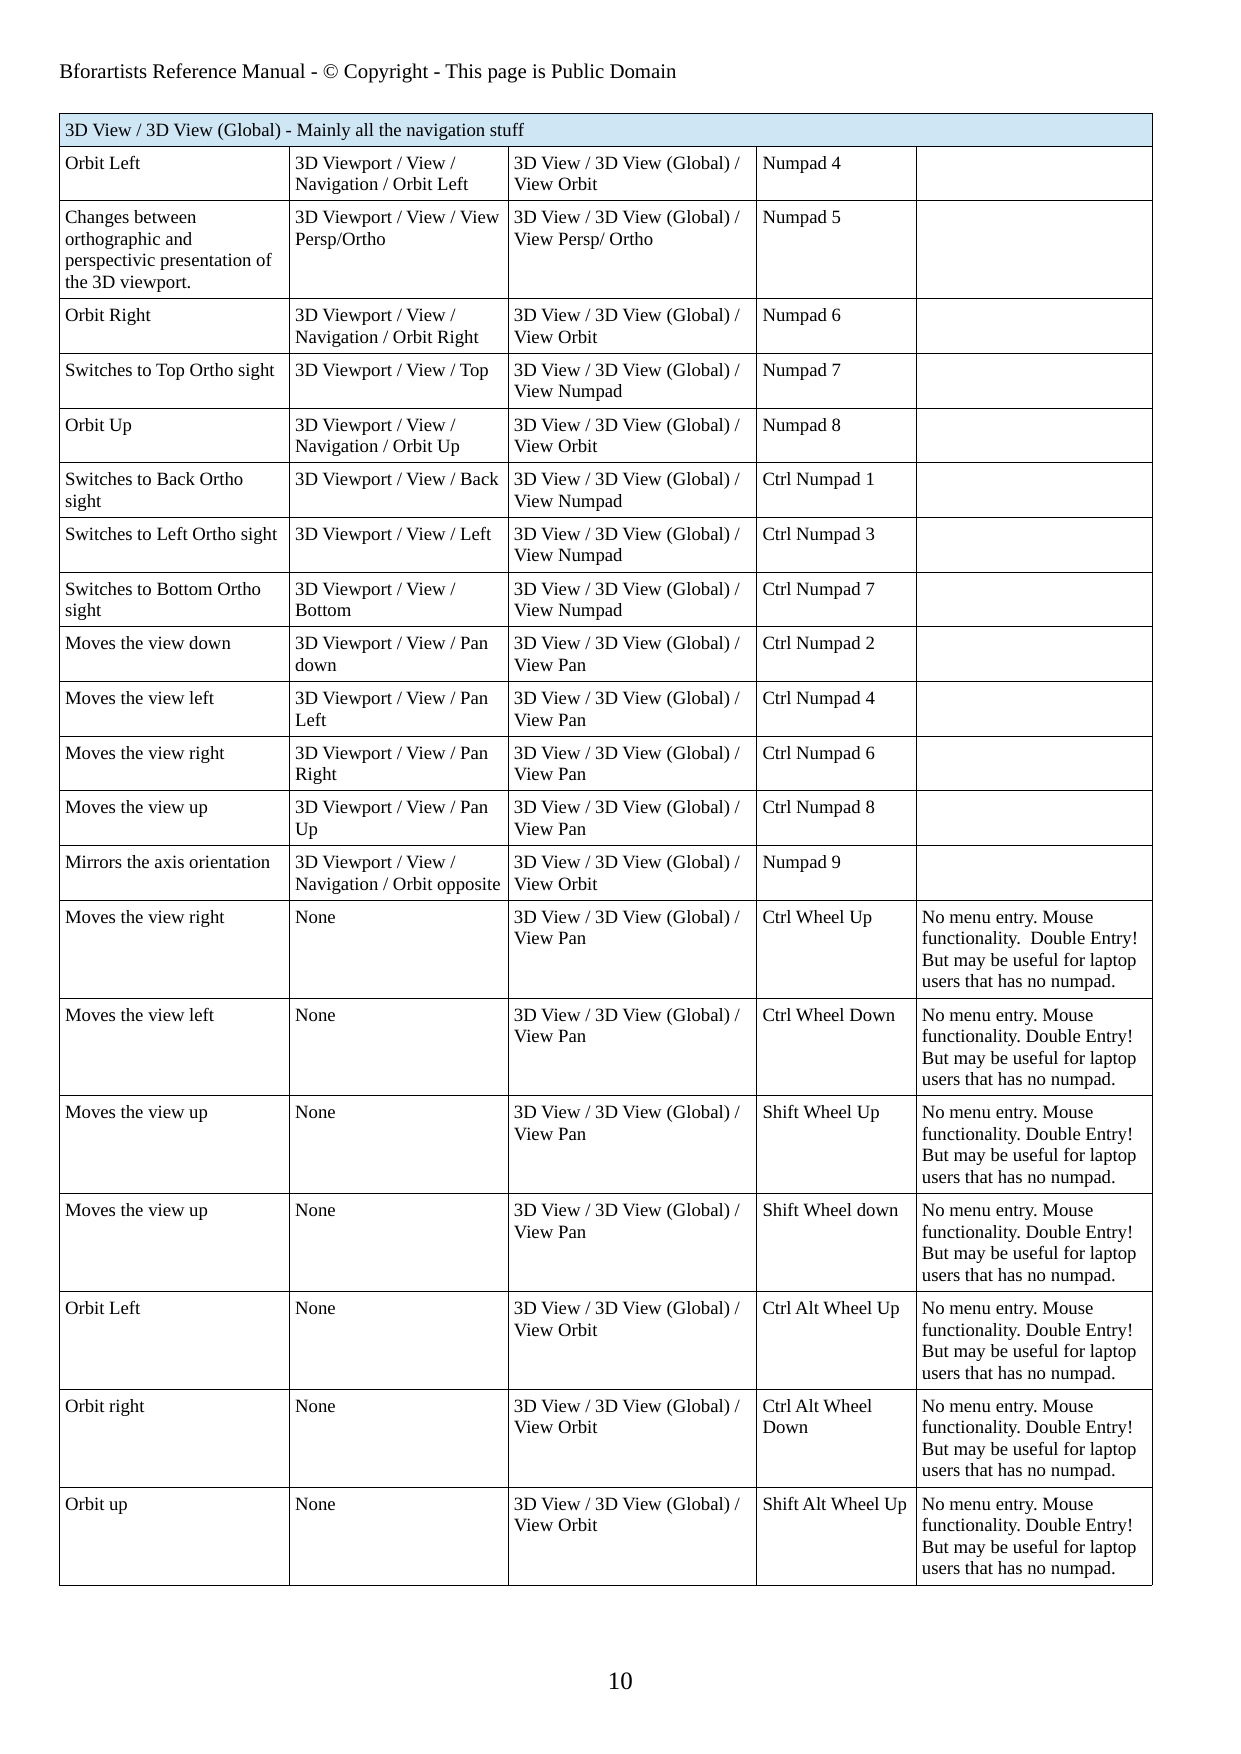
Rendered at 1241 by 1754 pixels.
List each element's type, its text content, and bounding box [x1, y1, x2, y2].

table_cell [917, 627, 1152, 681]
table_cell 3D Viewport / View / Pan Left [290, 682, 508, 736]
table_cell Ctrl Numpad 2 [757, 627, 916, 681]
table_cell [917, 409, 1152, 462]
table_cell 3D Viewport / View / Navigation / Orbit Left [290, 147, 508, 200]
table_cell None [290, 999, 508, 1095]
table_cell Orbit right [60, 1390, 289, 1487]
table_cell 3D Viewport / View / View Persp/Ortho [290, 201, 508, 298]
table_cell Switches to Left Ortho sight [60, 518, 289, 572]
table_cell Ctrl Numpad 6 [757, 737, 916, 790]
table_cell 3D Viewport / View / Navigation / Orbit opposite [290, 846, 508, 900]
table_cell No menu entry. Mouse functionality. Double Entry! But may be useful for laptop users that has no numpad. [917, 1390, 1152, 1487]
table_cell 3D View / 3D View (Global) / View Pan [509, 737, 756, 790]
table_cell [917, 791, 1152, 845]
table_cell None [290, 1390, 508, 1487]
table_cell Ctrl Alt Wheel Up [757, 1292, 916, 1389]
table_cell 3D View / 3D View (Global) / View Pan [509, 901, 756, 998]
table_cell Orbit Up [60, 409, 289, 462]
table_cell Moves the view up [60, 1194, 289, 1291]
table_cell Moves the view down [60, 627, 289, 681]
table_cell 3D View / 3D View (Global) / View Pan [509, 791, 756, 845]
table_cell Orbit Left [60, 1292, 289, 1389]
table_cell 3D View / 3D View (Global) / View Orbit [509, 299, 756, 353]
table_cell [917, 518, 1152, 572]
table_cell 3D Viewport / View / Pan Right [290, 737, 508, 790]
table_cell Moves the view right [60, 737, 289, 790]
table_cell [917, 573, 1152, 626]
table_cell 3D View / 3D View (Global) / View Numpad [509, 573, 756, 626]
table_cell 3D View / 3D View (Global) / View Orbit [509, 1292, 756, 1389]
table_cell Numpad 7 [757, 354, 916, 408]
table_cell 3D View / 3D View (Global) / View Numpad [509, 518, 756, 572]
table_cell [917, 463, 1152, 517]
table_cell None [290, 1488, 508, 1584]
table_cell Ctrl Wheel Up [757, 901, 916, 998]
table_cell Mirrors the axis orientation [60, 846, 289, 900]
table_cell None [290, 1096, 508, 1193]
table_cell 3D View / 3D View (Global) / View Numpad [509, 354, 756, 408]
table_cell Moves the view right [60, 901, 289, 998]
table_cell 3D View / 3D View (Global) / View Orbit [509, 1488, 756, 1584]
table_cell No menu entry. Mouse functionality. Double Entry! But may be useful for laptop users that has no numpad. [917, 901, 1152, 998]
table_cell 3D View / 3D View (Global) / View Orbit [509, 147, 756, 200]
table_cell Shift Alt Wheel Up [757, 1488, 916, 1584]
table_cell Shift Wheel down [757, 1194, 916, 1291]
table_cell 3D View / 3D View (Global) / View Pan [509, 682, 756, 736]
table_cell 3D Viewport / View / Navigation / Orbit Right [290, 299, 508, 353]
table_cell Ctrl Numpad 8 [757, 791, 916, 845]
table_cell Moves the view left [60, 682, 289, 736]
table_cell 3D Viewport / View / Back [290, 463, 508, 517]
table_cell [917, 299, 1152, 353]
table_cell Ctrl Numpad 7 [757, 573, 916, 626]
table_cell Changes between orthographic and perspectivic presentation of the 3D viewport. [60, 201, 289, 298]
table_cell No menu entry. Mouse functionality. Double Entry! But may be useful for laptop users that has no numpad. [917, 1292, 1152, 1389]
table_cell No menu entry. Mouse functionality. Double Entry! But may be useful for laptop users that has no numpad. [917, 1194, 1152, 1291]
table_cell None [290, 1194, 508, 1291]
table_cell 3D Viewport / View / Pan Up [290, 791, 508, 845]
table_cell Orbit Left [60, 147, 289, 200]
table_cell Ctrl Alt Wheel Down [757, 1390, 916, 1487]
table_cell [917, 354, 1152, 408]
table_cell 3D View / 3D View (Global) / View Pan [509, 627, 756, 681]
table_cell No menu entry. Mouse functionality. Double Entry! But may be useful for laptop users that has no numpad. [917, 999, 1152, 1095]
table_cell 3D Viewport / View / Pan down [290, 627, 508, 681]
table_cell No menu entry. Mouse functionality. Double Entry! But may be useful for laptop users that has no numpad. [917, 1488, 1152, 1584]
table_cell Orbit up [60, 1488, 289, 1584]
table_cell 3D View / 3D View (Global) / View Pan [509, 1194, 756, 1291]
table_cell None [290, 901, 508, 998]
table_cell Ctrl Numpad 4 [757, 682, 916, 736]
table_cell Moves the view up [60, 791, 289, 845]
table_cell 3D View / 3D View (Global) / View Orbit [509, 846, 756, 900]
table_cell Numpad 8 [757, 409, 916, 462]
table_cell Orbit Right [60, 299, 289, 353]
table_cell [917, 846, 1152, 900]
table_cell Numpad 5 [757, 201, 916, 298]
table_cell Numpad 6 [757, 299, 916, 353]
table_cell Ctrl Wheel Down [757, 999, 916, 1095]
table_cell No menu entry. Mouse functionality. Double Entry! But may be useful for laptop users that has no numpad. [917, 1096, 1152, 1193]
table_cell None [290, 1292, 508, 1389]
table_cell 3D View / 3D View (Global) / View Pan [509, 999, 756, 1095]
table_cell Moves the view up [60, 1096, 289, 1193]
table_cell Ctrl Numpad 1 [757, 463, 916, 517]
table_cell [917, 147, 1152, 200]
table_cell 3D Viewport / View / Navigation / Orbit Up [290, 409, 508, 462]
table_cell Switches to Top Ortho sight [60, 354, 289, 408]
table_cell 3D Viewport / View / Left [290, 518, 508, 572]
table_cell Switches to Bottom Ortho sight [60, 573, 289, 626]
table_cell [917, 737, 1152, 790]
table_header 3D View / 3D View (Global) - Mainly all the navigation stuff [60, 114, 1152, 146]
table_cell [917, 201, 1152, 298]
table_cell 3D View / 3D View (Global) / View Numpad [509, 463, 756, 517]
table_cell 3D Viewport / View / Top [290, 354, 508, 408]
table_cell 3D View / 3D View (Global) / View Orbit [509, 1390, 756, 1487]
table_cell 3D View / 3D View (Global) / View Persp/ Ortho [509, 201, 756, 298]
table_cell Numpad 9 [757, 846, 916, 900]
table_cell [917, 682, 1152, 736]
table_cell Numpad 4 [757, 147, 916, 200]
table_cell Moves the view left [60, 999, 289, 1095]
table_cell 3D View / 3D View (Global) / View Pan [509, 1096, 756, 1193]
table_cell 3D Viewport / View / Bottom [290, 573, 508, 626]
table_cell Ctrl Numpad 3 [757, 518, 916, 572]
table_cell Switches to Back Ortho sight [60, 463, 289, 517]
table_cell 3D View / 3D View (Global) / View Orbit [509, 409, 756, 462]
table_cell Shift Wheel Up [757, 1096, 916, 1193]
